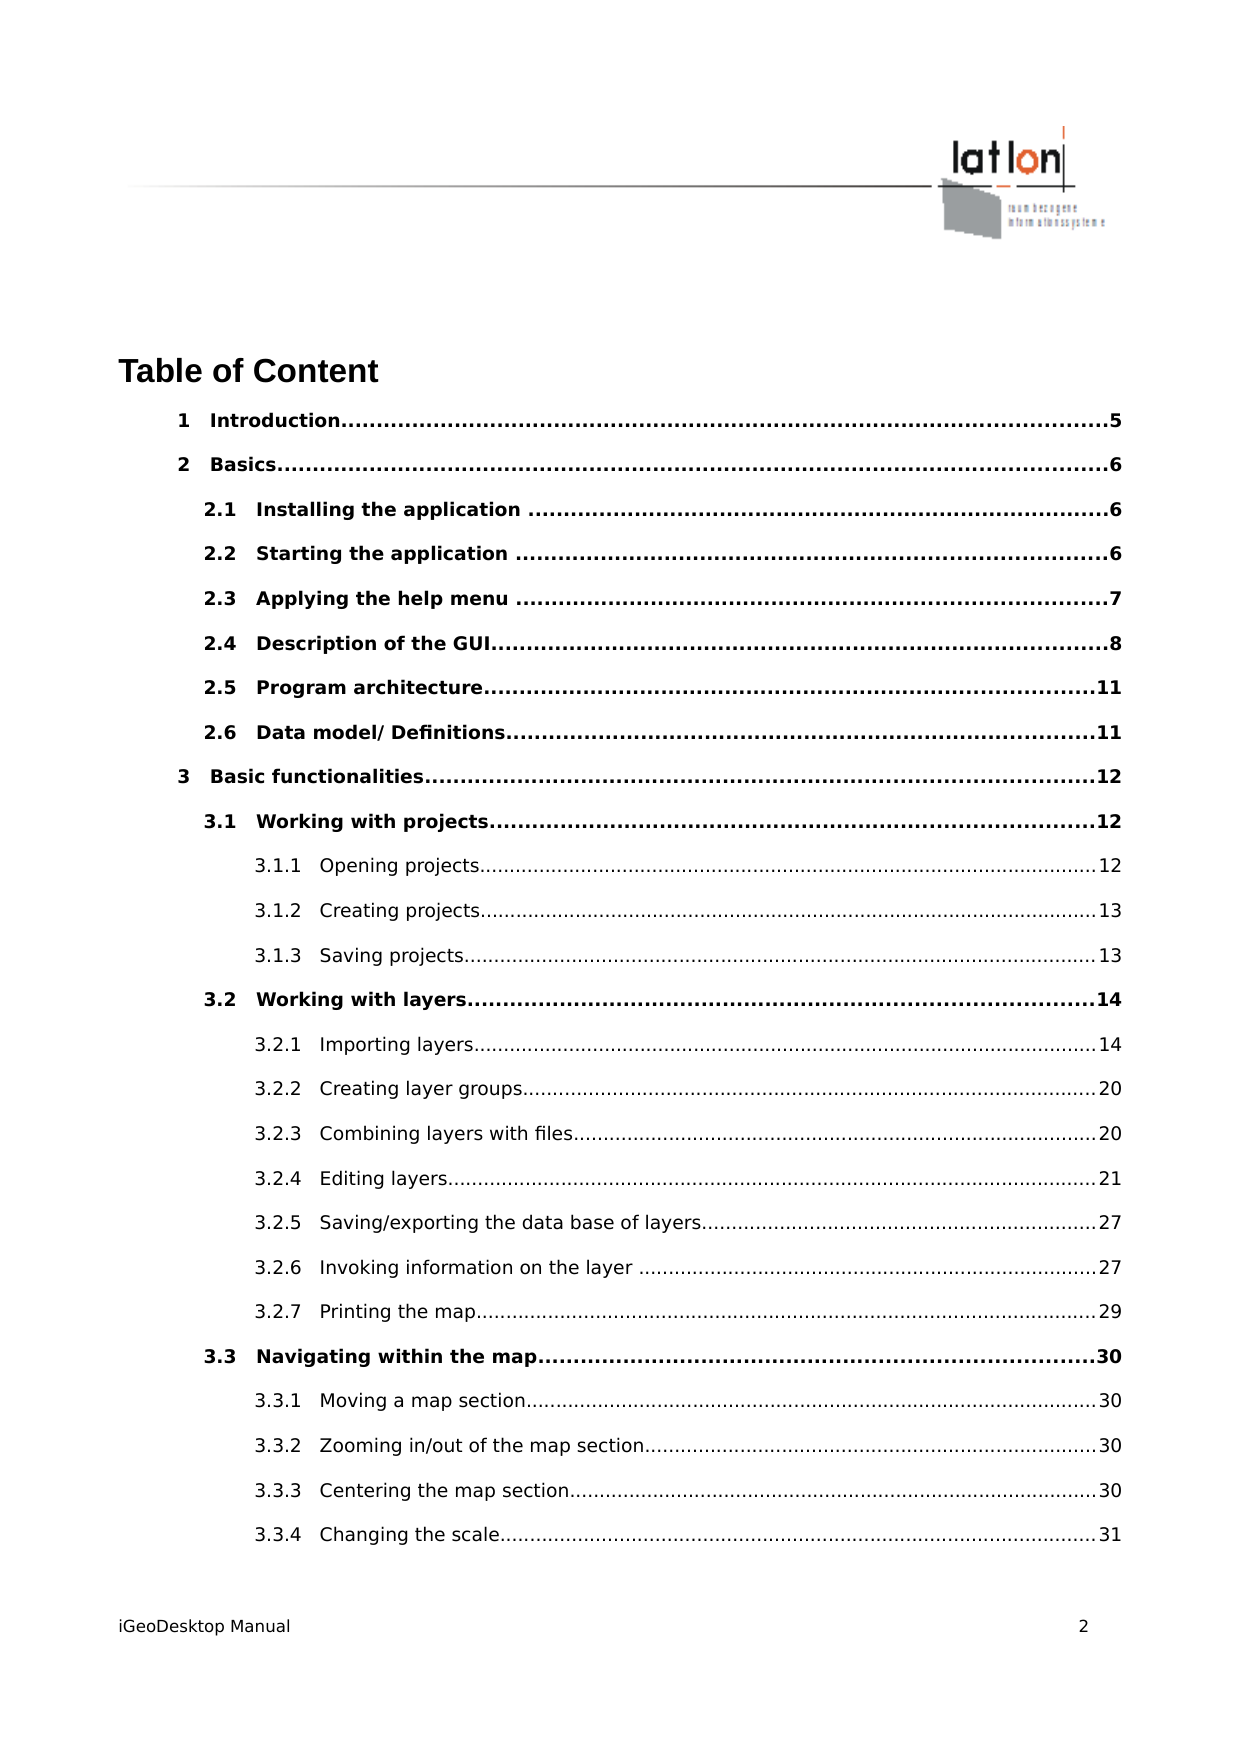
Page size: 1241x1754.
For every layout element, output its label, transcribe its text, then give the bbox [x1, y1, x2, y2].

text 3.2.2 Creating layer groups 20 [254, 1078, 1122, 1100]
text 2.3 Applying the help menu 7 [203, 588, 1122, 610]
text 3.3.3 Centering the map section 30 [254, 1480, 1122, 1502]
text 2.4 Description of the GUI 8 [203, 633, 1122, 654]
text 3.2.6 Invoking information on the layer 27 [254, 1257, 1122, 1279]
text 3.1.3 Saving projects 13 [254, 945, 1122, 967]
text 3.2 Working with layers 14 [203, 989, 1122, 1011]
text 3 Basic functionalities 12 [177, 766, 1122, 788]
text 3.1 Working with projects 12 [203, 811, 1122, 833]
text 3.3.2 Zooming in/out of the map section 30 [254, 1435, 1122, 1457]
text 2.5 Program architecture 11 [203, 677, 1122, 699]
text 3.2.4 Editing layers 21 [254, 1168, 1122, 1189]
subtitle Table of Content [118, 351, 1122, 389]
text 3.3.1 Moving a map section 30 [254, 1391, 1122, 1412]
text 2.6 Data model/ Definitions 11 [203, 722, 1122, 744]
text 2.1 Installing the application 6 [203, 499, 1122, 521]
text 3.2.5 Saving/exporting the data base of layers 27 [254, 1212, 1122, 1234]
text 3.2.3 Combining layers with files 20 [254, 1123, 1122, 1145]
text 3.3.4 Changing the scale 31 [254, 1524, 1122, 1546]
text 3.1.1 Opening projects 12 [254, 856, 1122, 877]
text 3.3 Navigating within the map 30 [203, 1346, 1122, 1368]
text 3.2.1 Importing layers 14 [254, 1034, 1122, 1056]
text 1 Introduction 5 [177, 410, 1122, 432]
text 3.1.2 Creating projects 13 [254, 900, 1122, 922]
text 2.2 Starting the application 6 [203, 543, 1122, 565]
text 3.2.7 Printing the map 29 [254, 1301, 1122, 1323]
text 2 Basics 6 [177, 454, 1122, 476]
picture [122, 126, 1111, 244]
